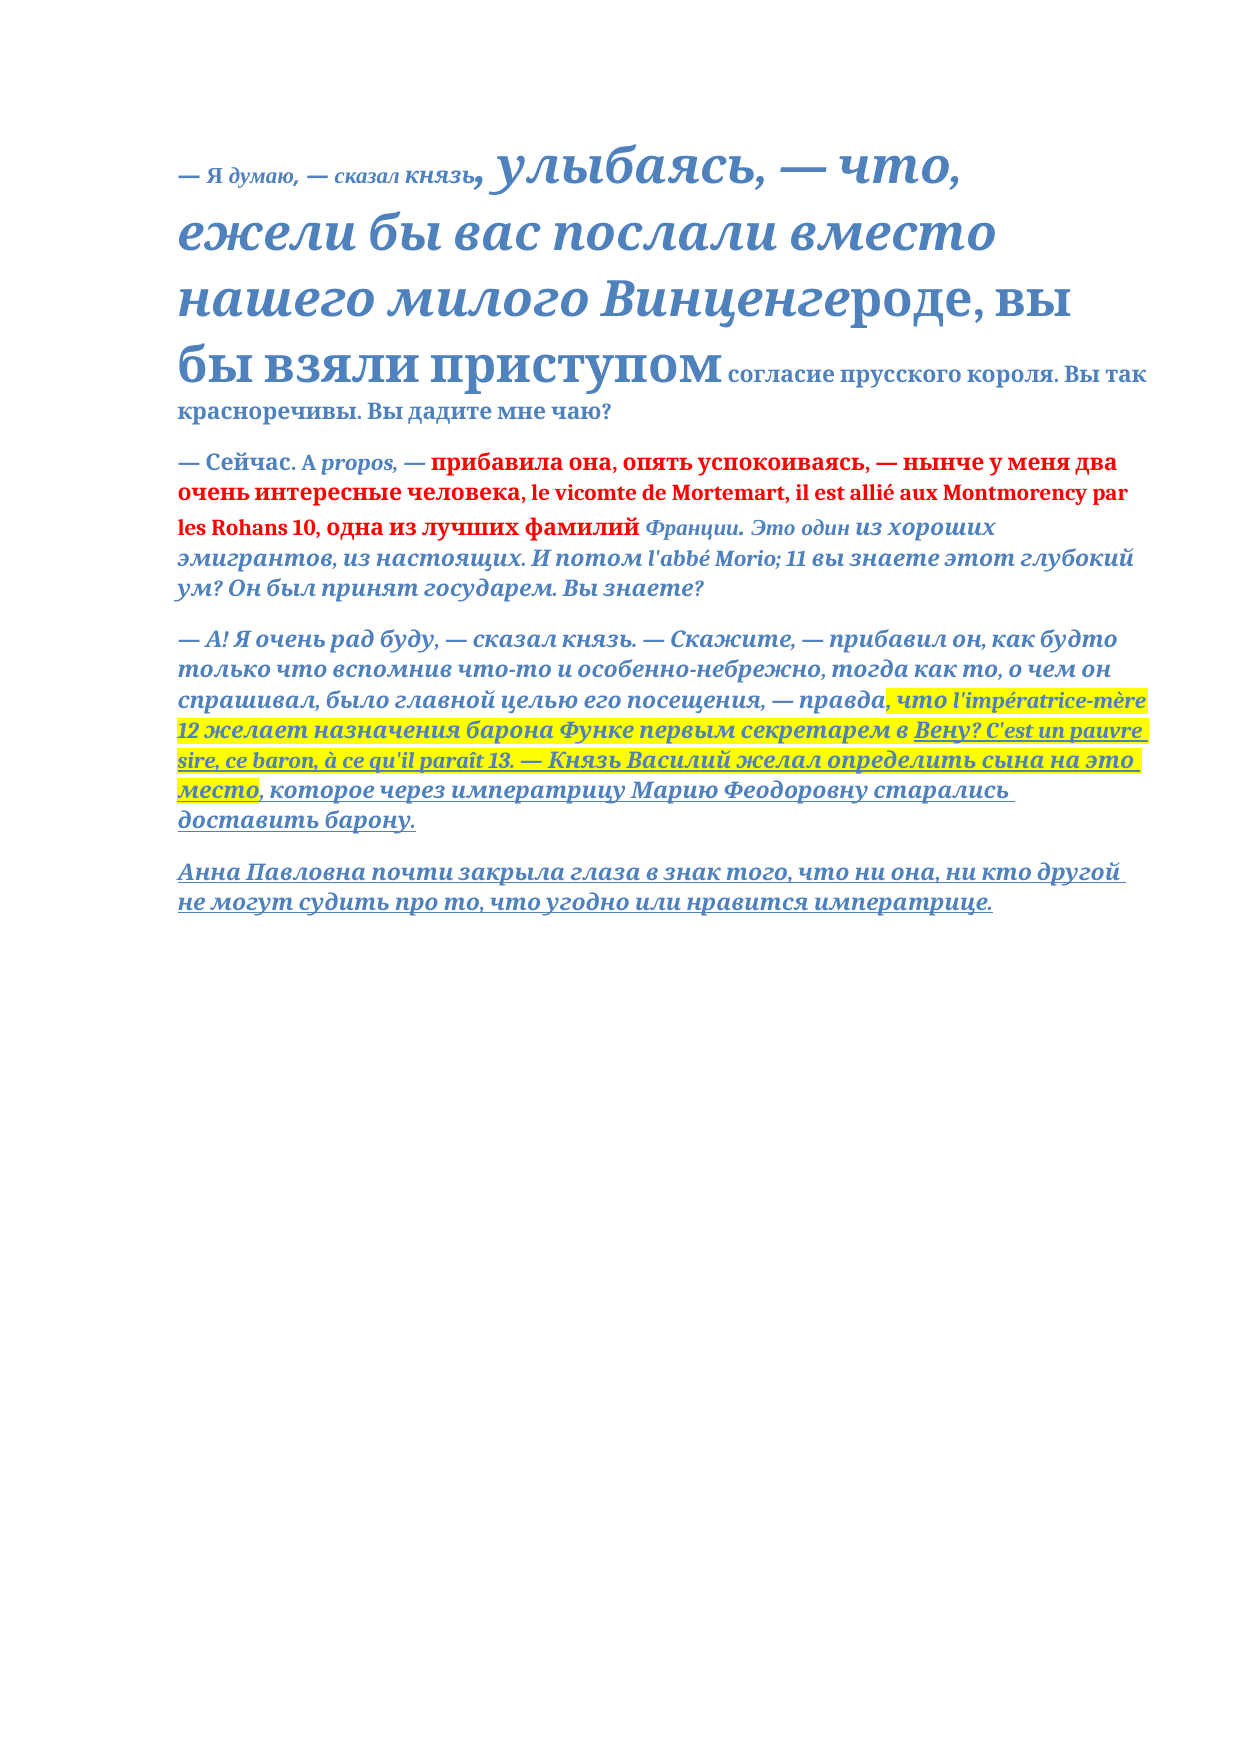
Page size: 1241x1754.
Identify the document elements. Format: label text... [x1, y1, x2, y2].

subtitle Анна Павловна почти закрыла глаза в знак того, что ни она, ни кто другой не могут судить про то, что угодно или нравится императрице. [177, 859, 1152, 916]
subtitle — Сейчас. A propos, — прибавила она, опять успокоиваясь, — нынче у меня два очень интересные человека, le vicomte de Mortemart, il est allié aux Montmorency par les Rohans 10, одна из лучших фамилий Франции. Это один из хороших эмигрантов, из настоящих. И потом l'abbé Morio; 11 вы знаете этот глубокий ум? Он был принят государем. Вы знаете? [177, 449, 1152, 602]
subtitle — А! Я очень рад буду, — сказал князь. — Скажите, — прибавил он, как будто только что вспомнив что-то и особенно-небрежно, тогда как то, о чем он спрашивал, было главной целью его посещения, — правда, что l'impératrice-mère 12 желает назначения барона Функе первым секретарем в Вену? C'est un pauvre sire, ce baron, à ce qu'il paraît 13. — Князь Василий желал определить сына на это место, которое через императрицу Марию Феодоровну старались доставить барону. [177, 627, 1152, 835]
subtitle — Я думаю, — сказал князь, улыбаясь, — что, ежели бы вас послали вместо нашего милого Винценгероде, вы бы взяли приступом согласие прусского короля. Вы так красноречивы. Вы дадите мне чаю? [177, 139, 1152, 425]
